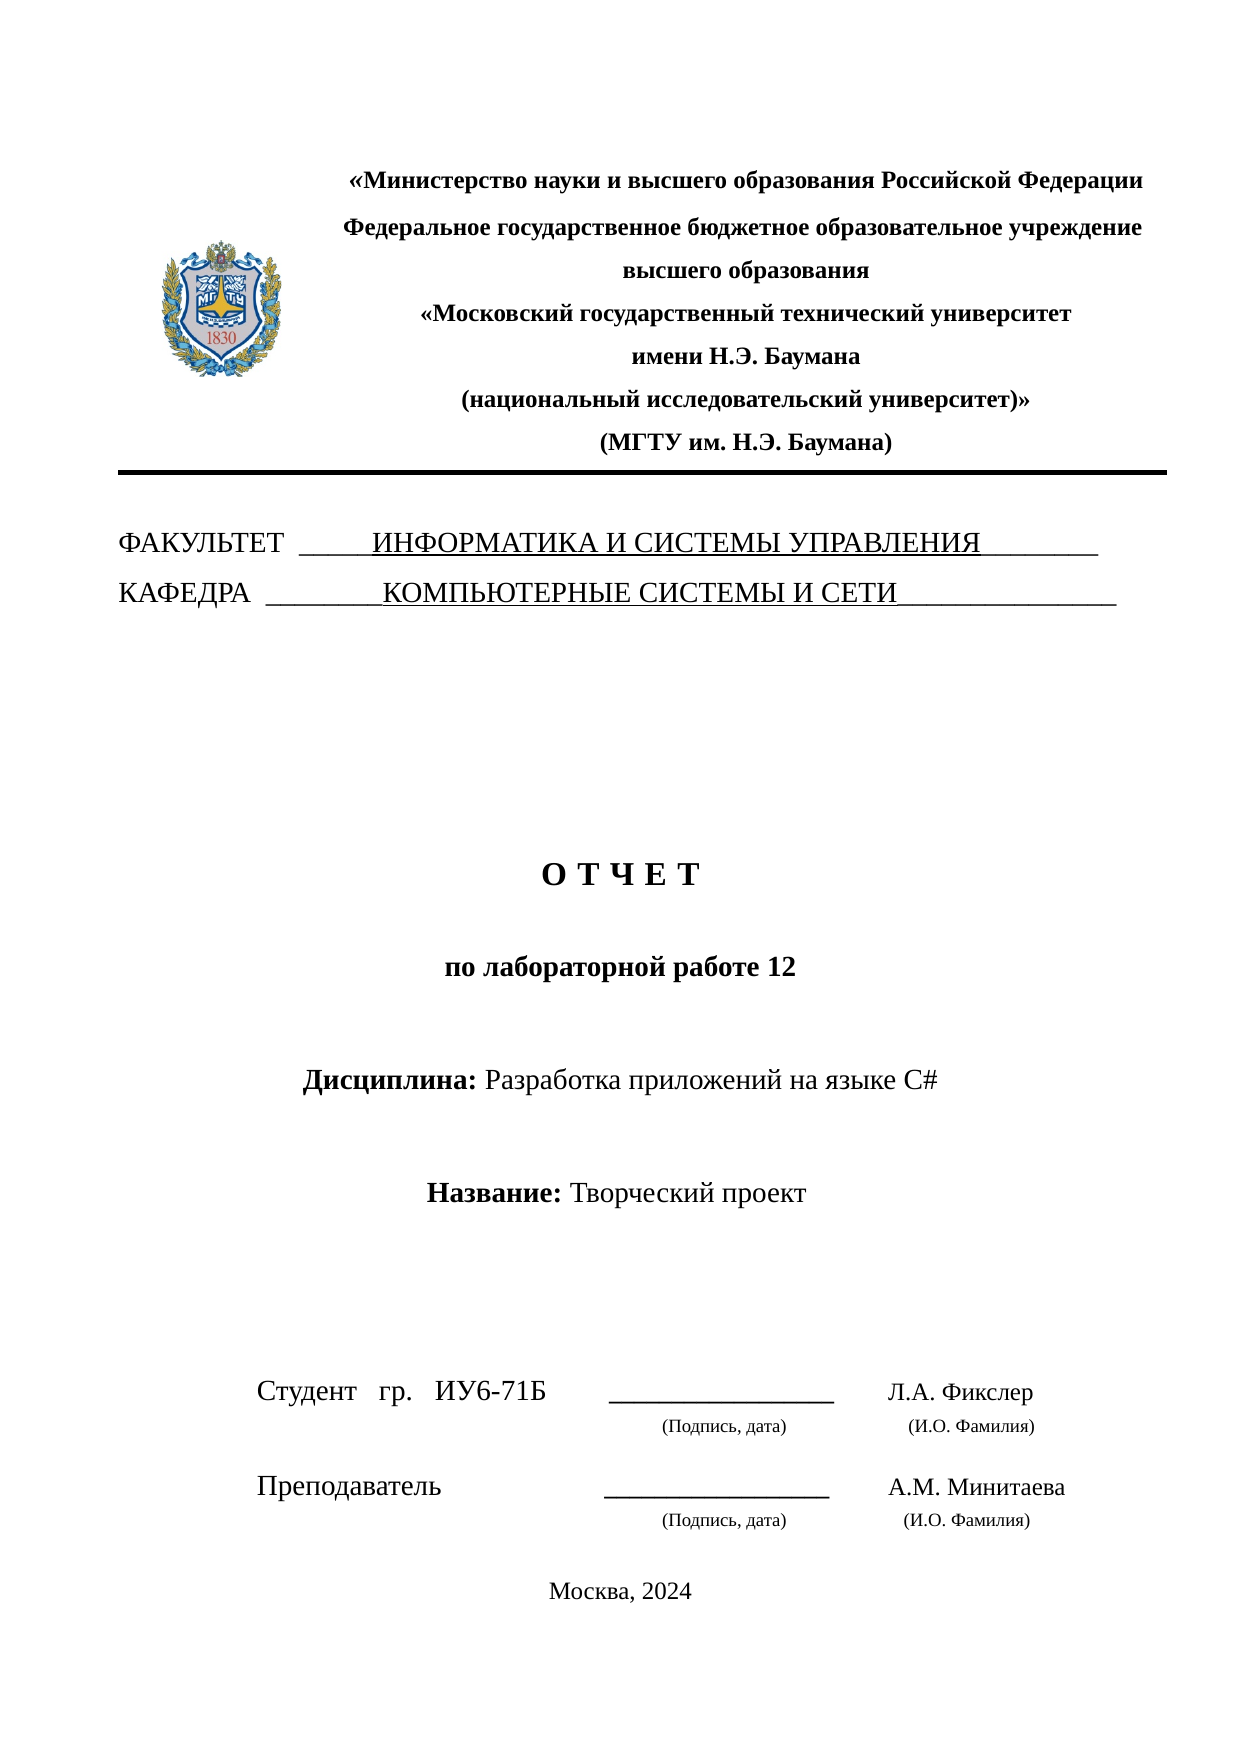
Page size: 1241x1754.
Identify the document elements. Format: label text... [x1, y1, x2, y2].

text Преподаватель __________________ А.М. Минитаева [118, 1471, 1122, 1502]
text Студент гр. ИУ6-71Б __________________ Л.А. Фикслер [118, 1376, 1122, 1407]
text (Подпись, дата) (И.О. Фамилия) [118, 1502, 1122, 1533]
subtitle ОТЧЕТ [118, 854, 1122, 892]
text Москва, 2024 [118, 1576, 1122, 1605]
picture [161, 240, 282, 377]
table_header [118, 161, 325, 470]
text КАФЕДРА ________КОМПЬЮТЕРНЫЕ СИСТЕМЫ И СЕТИ_______________ [118, 576, 1122, 609]
text Название: Творческий проект [118, 1175, 1122, 1208]
subtitle ФАКУЛЬТЕТ _____ИНФОРМАТИКА И СИСТЕМЫ УПРАВЛЕНИЯ________ [118, 525, 1122, 559]
text (Подпись, дата) (И.О. Фамилия) [118, 1407, 1122, 1438]
text Дисциплина: Разработка приложений на языке C# [118, 1062, 1122, 1096]
text по лабораторной работе 12 [118, 949, 1122, 983]
table_header «Министерство науки и высшего образования Российской Федерации Федеральное государственное бюджетное образовательное учреждение высшего образования «Московский государственный технический университет имени Н.Э. Баумана (национальный исследовательский университет)» (МГТУ им. Н.Э. Баумана) [325, 161, 1167, 470]
